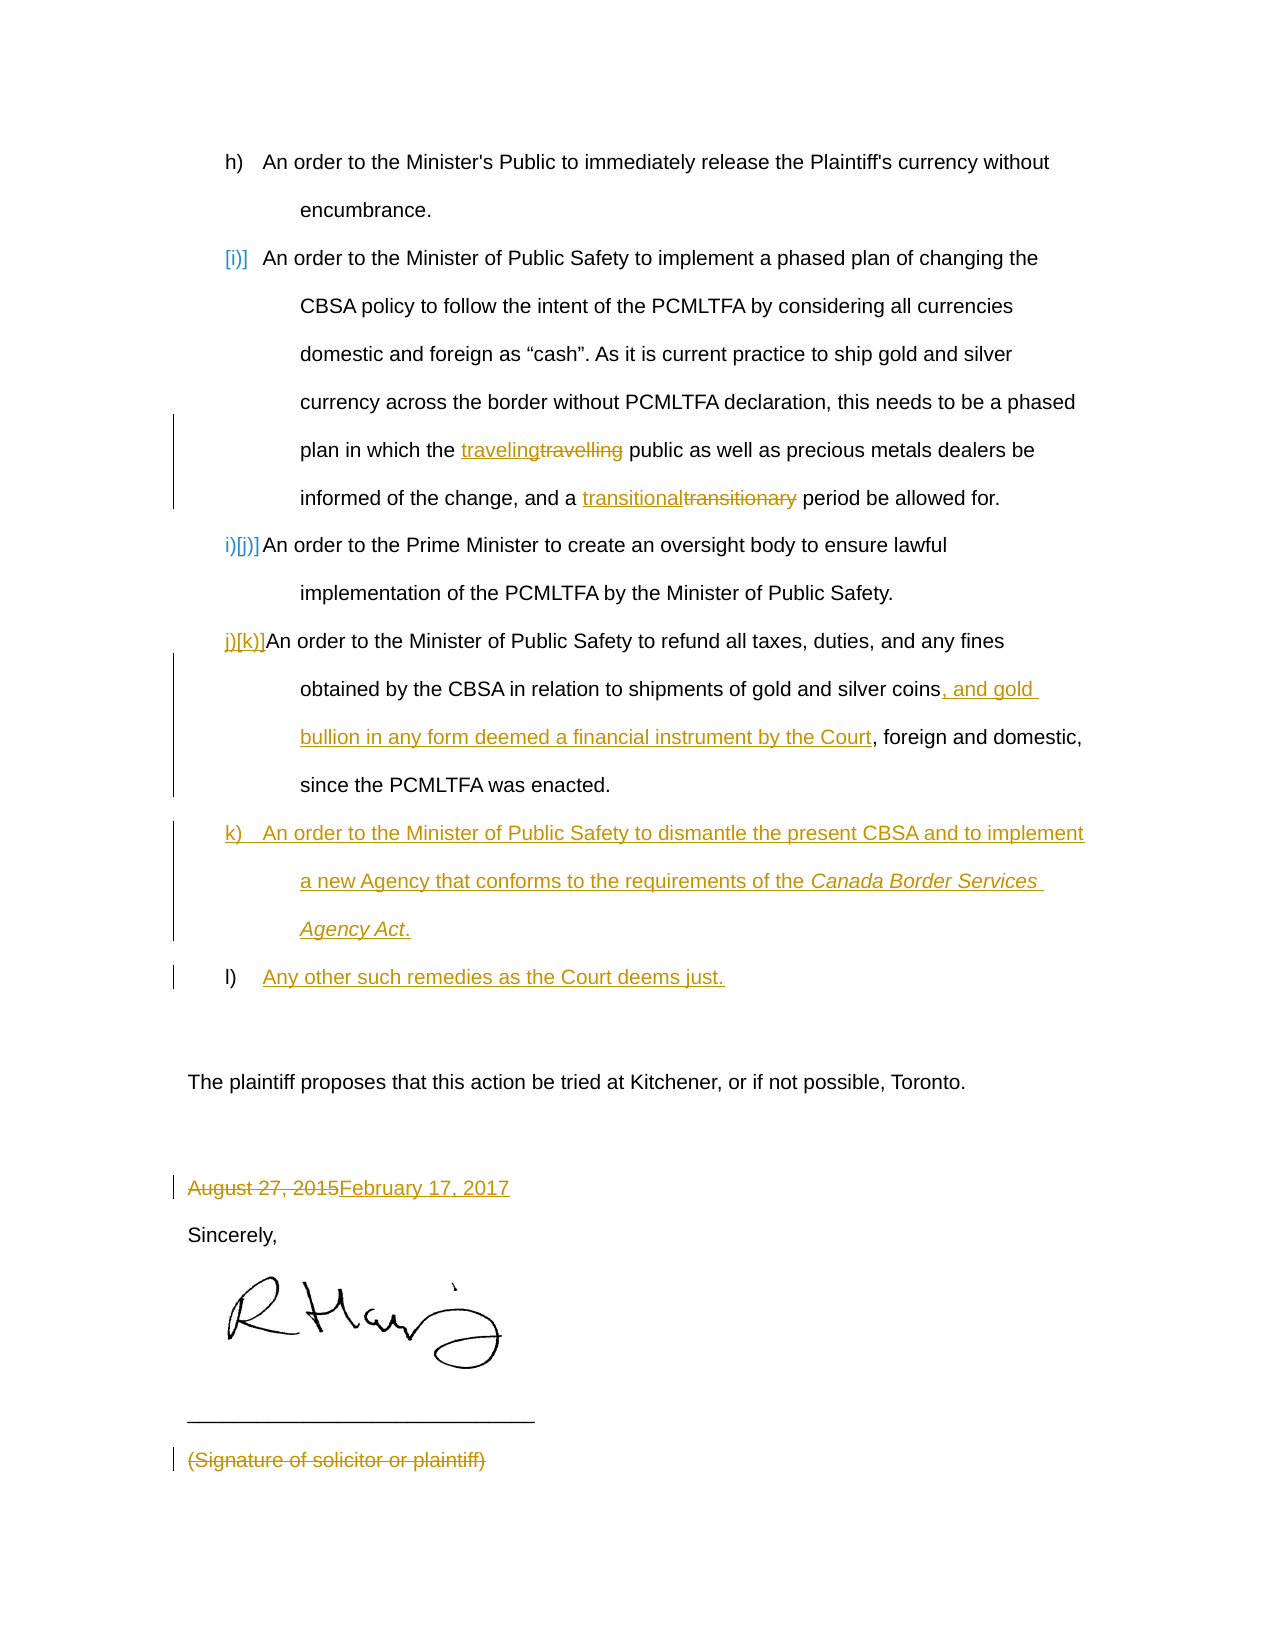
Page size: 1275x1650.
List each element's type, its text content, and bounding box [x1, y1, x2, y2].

list Any other such remedies as the Court deems just. [225, 964, 1087, 988]
list An order to the Minister's Public to immediately release the Plaintiff's currency without encumbrance. [225, 150, 1087, 222]
text The plaintiff proposes that this action be tried at Kitchener, or if not possible, Toronto. [187, 1070, 1087, 1094]
list An order to the Prime Minister to create an oversight body to ensure lawful implementation of the PCMLTFA by the Minister of Public Safety. [225, 533, 1087, 605]
picture [196, 1269, 517, 1376]
list An order to the Minister of Public Safety to dismantle the present CBSA and to implement a new Agency that conforms to the requirements of the Canada Border Services Agency Act. [225, 821, 1087, 941]
text February 17, 2017 [187, 1175, 1087, 1199]
list An order to the Minister of Public Safety to refund all taxes, duties, and any fines obtained by the CBSA in relation to shipments of gold and silver coins, and gold bullion in any form deemed a financial instrument by the Court, foreign and domestic, since the PCMLTFA was enacted. [225, 629, 1087, 797]
text Sincerely, [187, 1223, 1087, 1247]
list An order to the Minister of Public Safety to implement a phased plan of changing the CBSA policy to follow the intent of the PCMLTFA by considering all currencies domestic and foreign as “cash”. As it is current practice to ship gold and silver currency across the border without PCMLTFA declaration, this needs to be a phased plan in which the traveling public as well as precious metals dealers be informed of the change, and a transitional period be allowed for. [225, 246, 1087, 509]
text ______________________________ [187, 1271, 1087, 1423]
